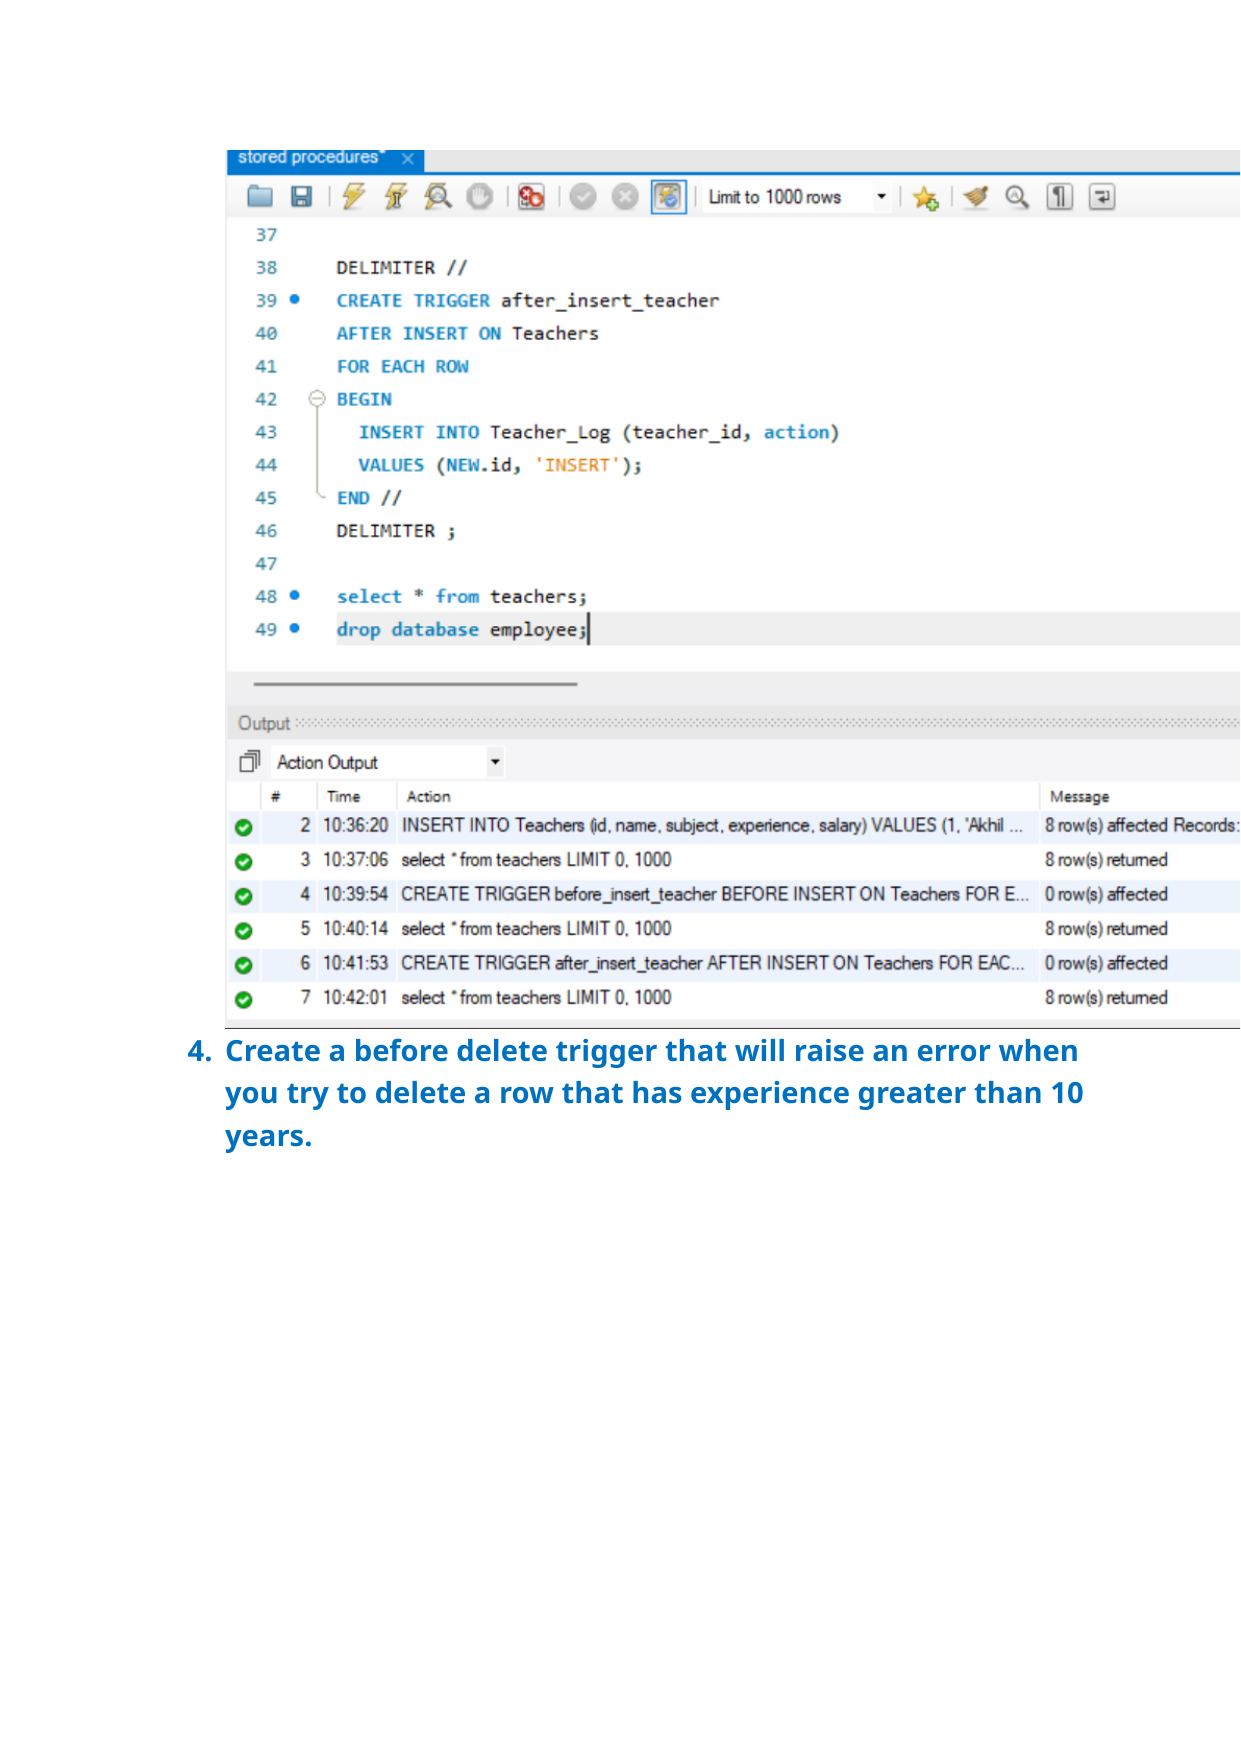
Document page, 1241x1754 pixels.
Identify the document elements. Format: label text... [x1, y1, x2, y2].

list Create a before delete trigger that will raise an error when you try to delete a row that has experience greater than 10 years. [187, 1030, 1090, 1155]
